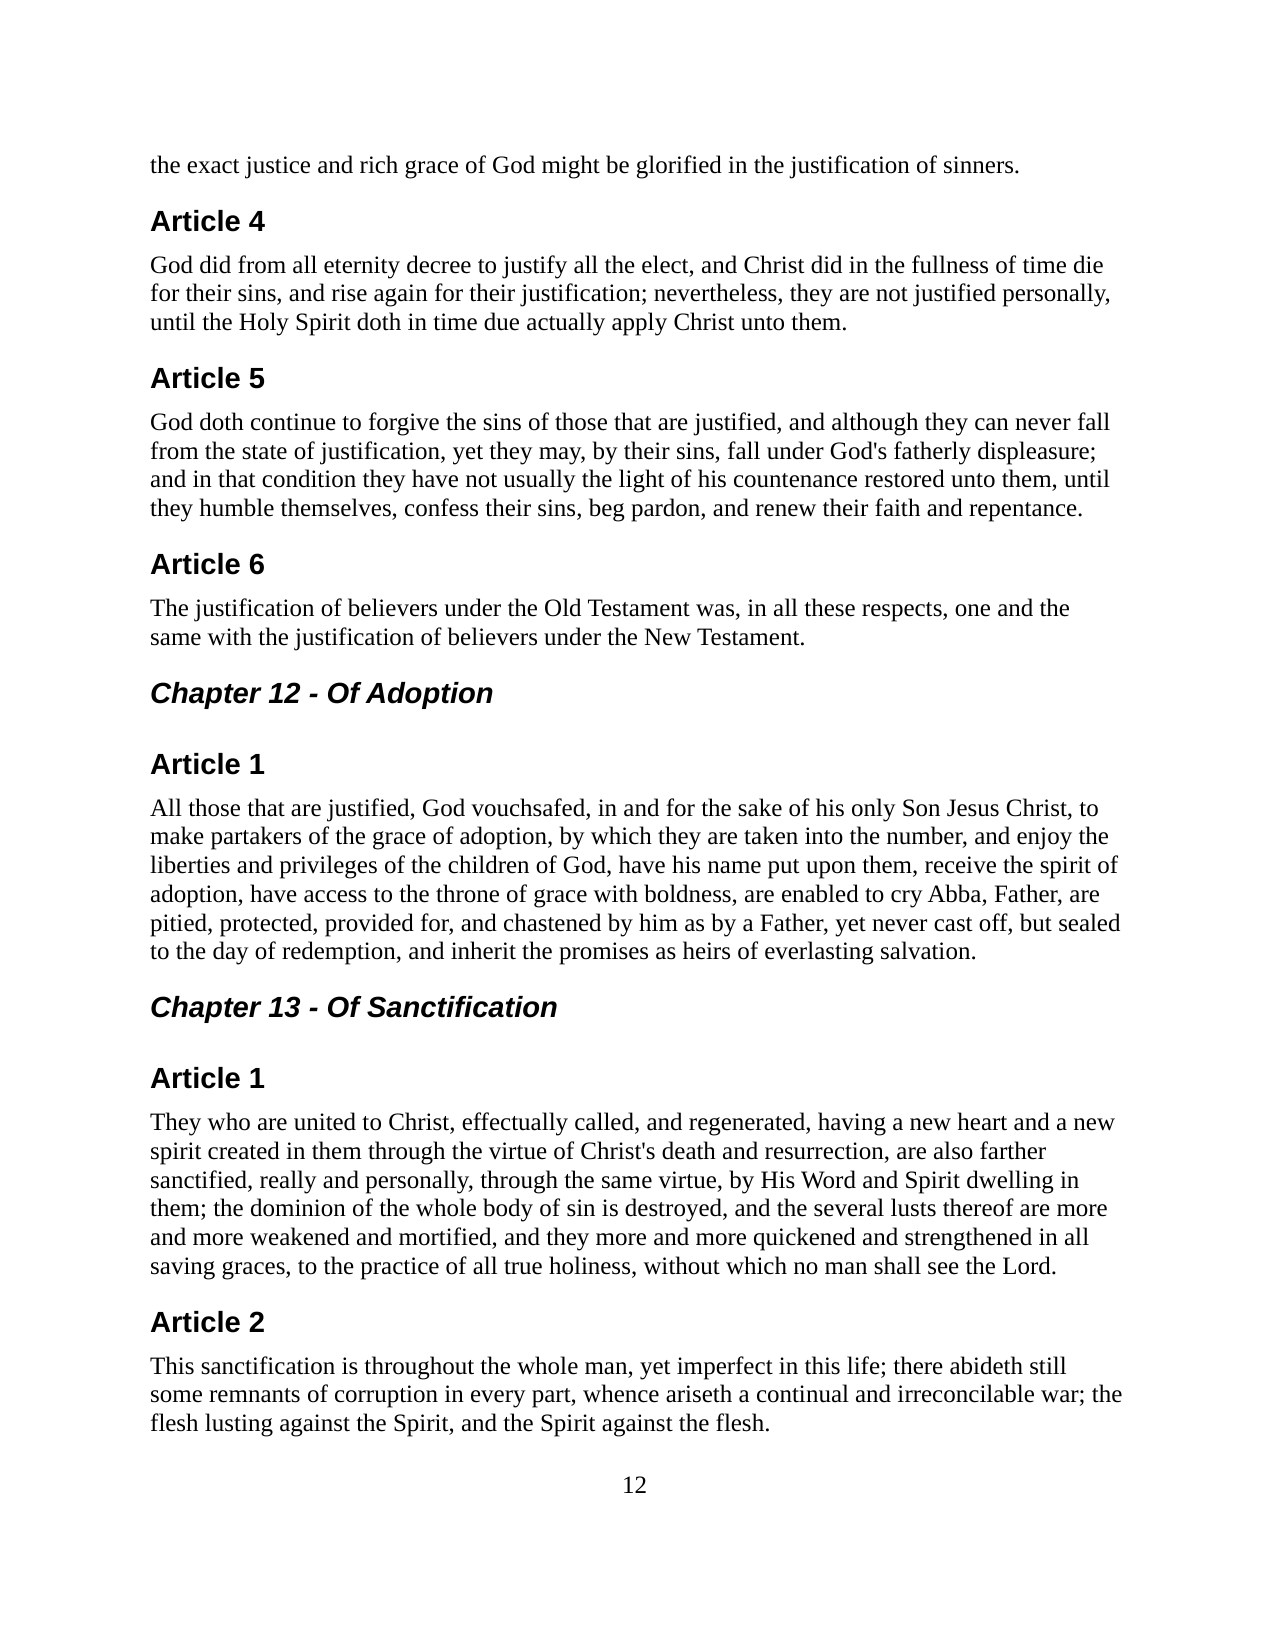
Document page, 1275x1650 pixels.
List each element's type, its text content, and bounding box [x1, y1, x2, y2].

text This sanctification is throughout the whole man, yet imperfect in this life; there abideth still some remnants of corruption in every part, whence ariseth a continual and irreconcilable war; the flesh lusting against the Spirit, and the Spirit against the flesh. [150, 1351, 1125, 1437]
text God doth continue to forgive the sins of those that are justified, and although they can never fall from the state of justification, yet they may, by their sins, fall under God's fatherly displeasure; and in that condition they have not usually the light of his countenance restored unto them, until they humble themselves, confess their sins, beg pardon, and renew their faith and repentance. [150, 407, 1125, 522]
text They who are united to Christ, effectually called, and regenerated, having a new heart and a new spirit created in them through the virtue of Christ's death and resurrection, are also farther sanctified, really and personally, through the same virtue, by His Word and Spirit dwelling in them; the dominion of the whole body of sin is destroyed, and the several lusts thereof are more and more weakened and mortified, and they more and more quickened and strengthened in all saving graces, to the practice of all true holiness, without which no man shall see the Lord. [150, 1107, 1125, 1280]
subtitle Chapter 12 - Of Adoption [150, 676, 1125, 709]
subtitle Article 4 [150, 204, 1125, 237]
subtitle Article 1 [150, 747, 1125, 780]
text God did from all eternity decree to justify all the elect, and Christ did in the fullness of time die for their sins, and rise again for their justification; nevertheless, they are not justified personally, until the Holy Spirit doth in time due actually apply Christ unto them. [150, 250, 1125, 336]
text All those that are justified, God vouchsafed, in and for the sake of his only Son Jesus Christ, to make partakers of the grace of adoption, by which they are taken into the number, and enjoy the liberties and privileges of the children of God, have his name put upon them, receive the spirit of adoption, have access to the throne of grace with boldness, are enabled to cry Abba, Father, are pitied, protected, provided for, and chastened by him as by a Father, yet never cast off, but sealed to the day of redemption, and inherit the promises as heirs of everlasting salvation. [150, 793, 1125, 965]
text The justification of believers under the Old Testament was, in all these respects, one and the same with the justification of believers under the New Testament. [150, 593, 1125, 651]
subtitle Chapter 13 - Of Sanctification [150, 990, 1125, 1024]
subtitle Article 5 [150, 361, 1125, 394]
subtitle Article 6 [150, 547, 1125, 581]
text the exact justice and rich grace of God might be glorified in the justification of sinners. [150, 150, 1125, 179]
subtitle Article 2 [150, 1305, 1125, 1338]
subtitle Article 1 [150, 1061, 1125, 1095]
